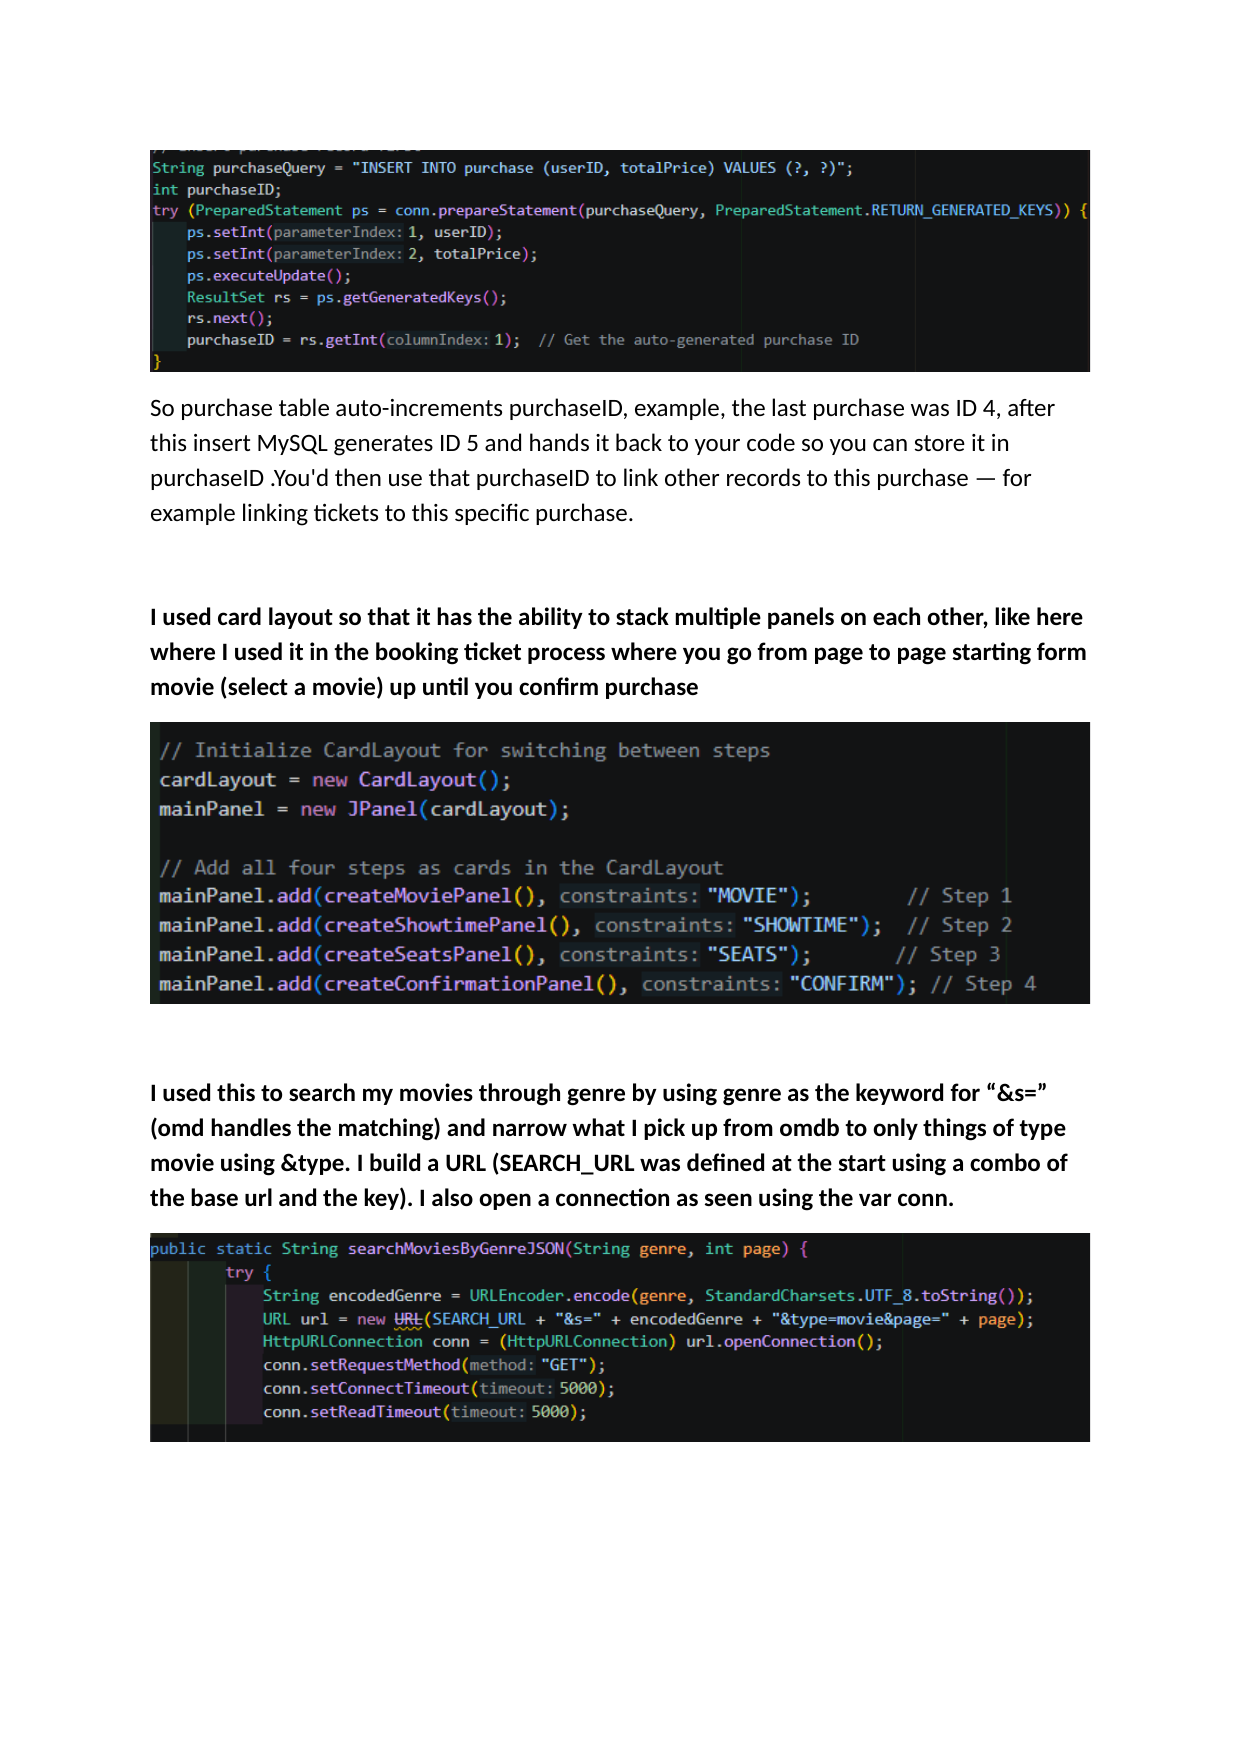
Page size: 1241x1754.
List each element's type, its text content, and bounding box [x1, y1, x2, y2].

text I used card layout so that it has the ability to stack multiple panels on each other, like here where I used it in the booking ticket process where you go from page to page starting form movie (select a movie) up until you confirm purchase [150, 601, 1090, 701]
text I used this to search my movies through genre by using genre as the keyword for “&s=” (omd handles the matching) and narrow what I pick up from omdb to only things of type movie using &type. I build a URL (SEARCH_URL was defined at the start using a combo of the base url and the key). I also open a connection as seen using the var conn. [150, 1077, 1090, 1212]
text So purchase table auto-increments purchaseID, example, the last purchase was ID 4, after this insert MySQL generates ID 5 and hands it back to your code so you can store it in purchaseID .You'd then use that purchaseID to link other records to this purchase — for example linking tickets to this specific purchase. [150, 392, 1090, 528]
